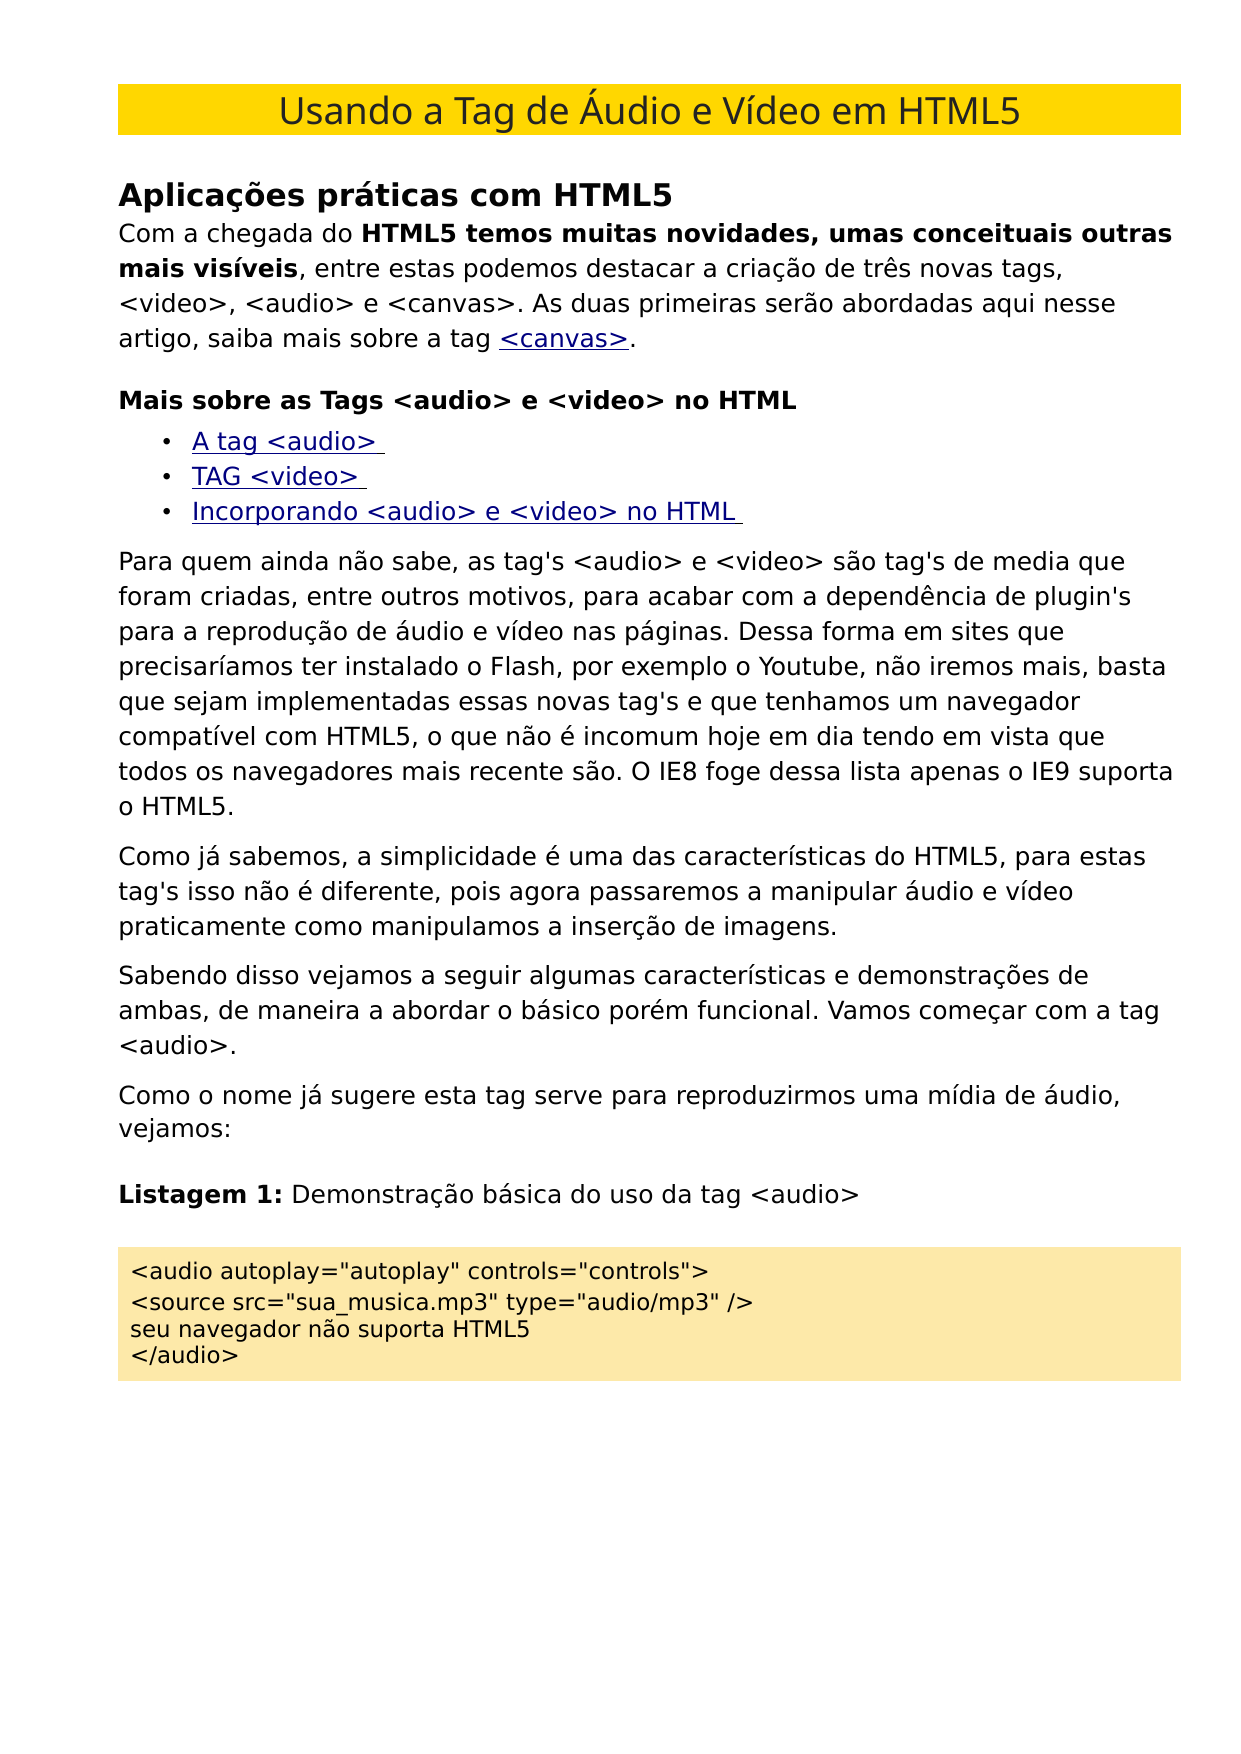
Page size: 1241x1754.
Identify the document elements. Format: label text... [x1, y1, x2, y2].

list TAG <video> [162, 463, 1181, 492]
text Com a chegada do HTML5 temos muitas novidades, umas conceituais outras mais visíveis, entre estas podemos destacar a criação de três novas tags, <video>, <audio> e <canvas>. As duas primeiras serão abordadas aqui nesse artigo, saiba mais sobre a tag <canvas>. [118, 219, 1181, 353]
subtitle Mais sobre as Tags <audio> e <video> no HTML [118, 386, 1181, 415]
text </audio> [118, 1342, 1181, 1381]
text <source src="sua_musica.mp3" type="audio/mp3" /> [118, 1277, 1181, 1316]
subtitle Aplicações práticas com HTML5 [118, 177, 1181, 213]
text seu navegador não suporta HTML5 [118, 1316, 1181, 1342]
text <audio autoplay="autoplay" controls="controls"> [118, 1247, 1181, 1277]
text Sabendo disso vejamos a seguir algumas características e demonstrações de ambas, de maneira a abordar o básico porém funcional. Vamos começar com a tag <audio>. [118, 961, 1181, 1061]
text Como já sabemos, a simplicidade é uma das características do HTML5, para estas tag's isso não é diferente, pois agora passaremos a manipular áudio e vídeo praticamente como manipulamos a inserção de imagens. [118, 842, 1181, 941]
text Para quem ainda não sabe, as tag's <audio> e <video> são tag's de media que foram criadas, entre outros motivos, para acabar com a dependência de plugin's para a reprodução de áudio e vídeo nas páginas. Dessa forma em sites que precisaríamos ter instalado o Flash, por exemplo o Youtube, não iremos mais, basta que sejam implementadas essas novas tag's e que tenhamos um navegador compatível com HTML5, o que não é incomum hoje em dia tendo em vista que todos os navegadores mais recente são. O IE8 foge dessa lista apenas o IE9 suporta o HTML5. [118, 547, 1181, 821]
text Como o nome já sugere esta tag serve para reproduzirmos uma mídia de áudio, vejamos: [118, 1081, 1181, 1144]
list A tag <audio> [162, 428, 1181, 457]
text Listagem 1: Demonstração básica do uso da tag <audio> [118, 1181, 1181, 1210]
list Incorporando <audio> e <video> no HTML [162, 498, 1181, 527]
